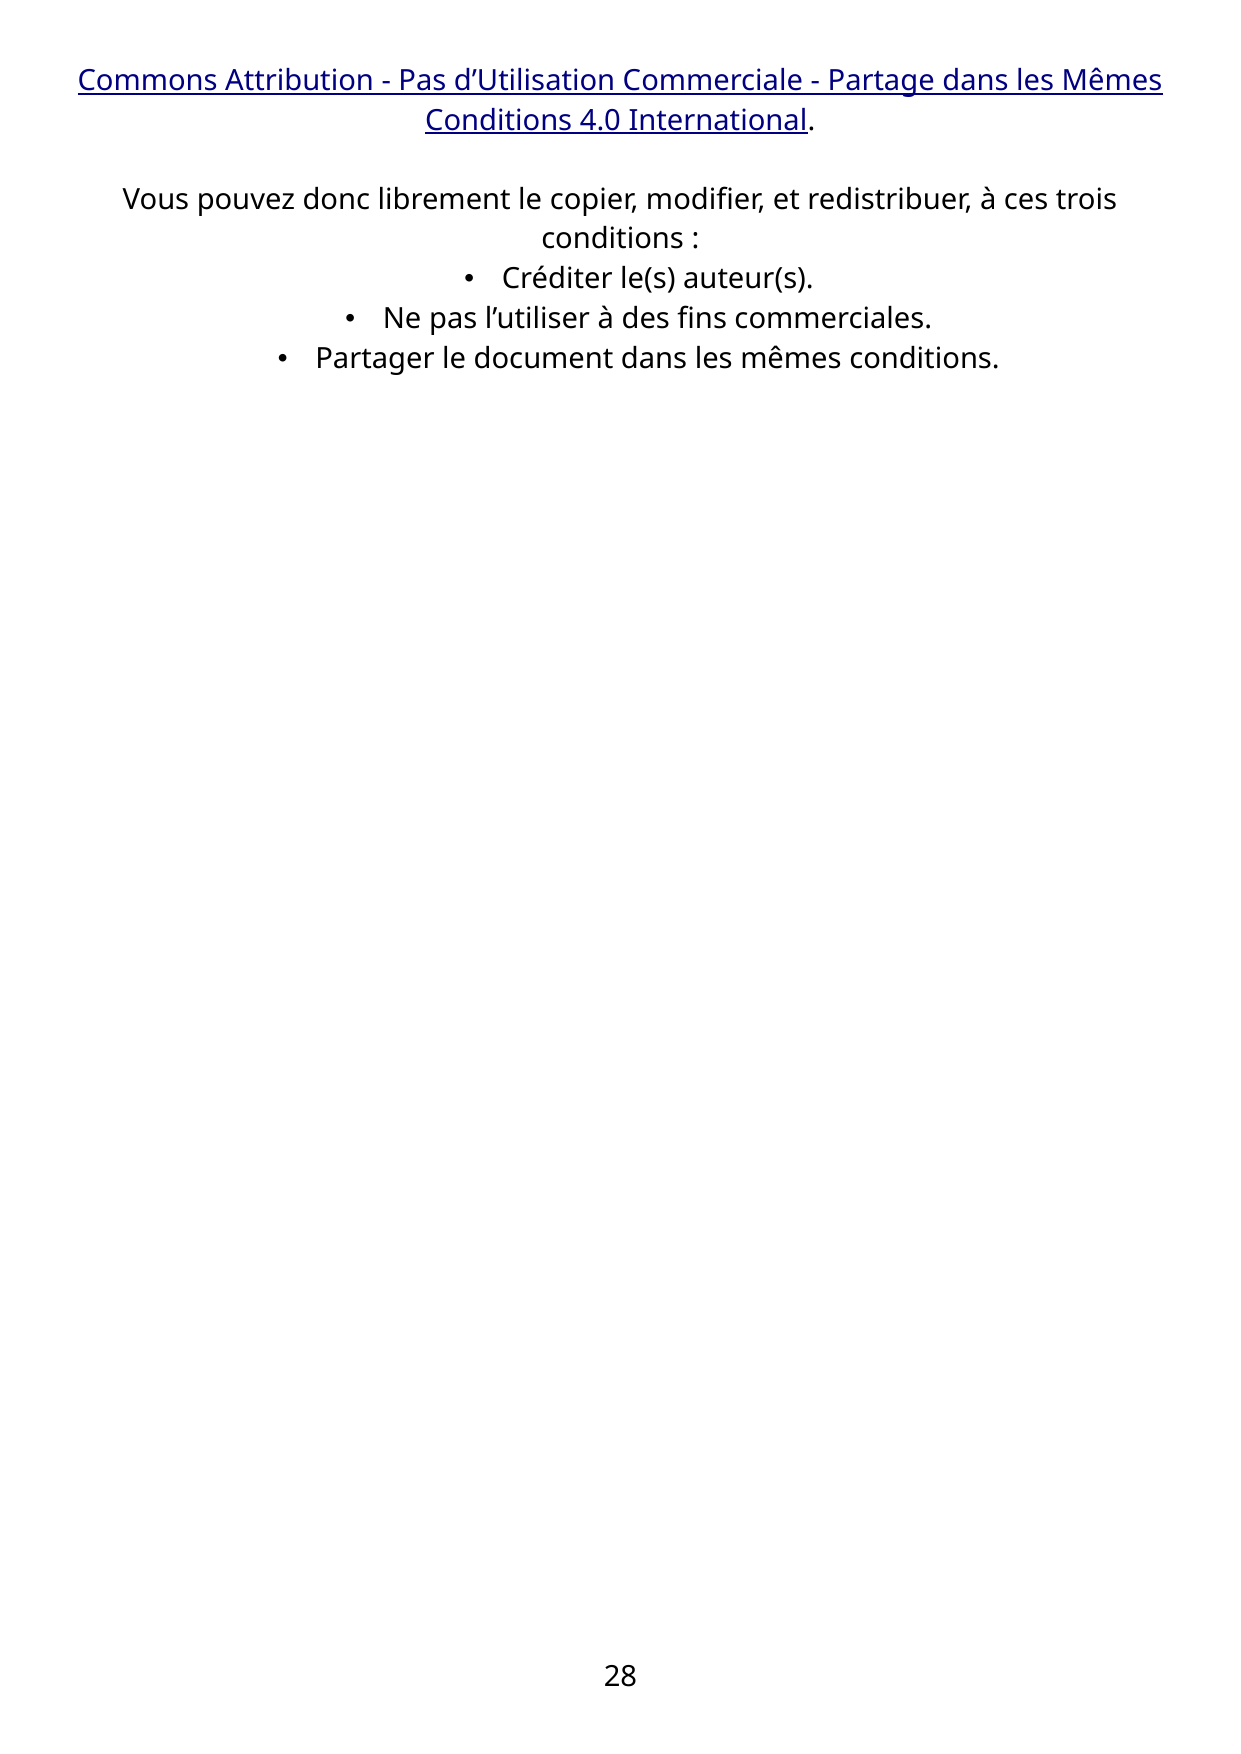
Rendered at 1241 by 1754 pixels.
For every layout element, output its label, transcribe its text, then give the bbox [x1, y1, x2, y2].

list Ne pas l’utiliser à des fins commerciales. [97, 297, 1181, 337]
list Créditer le(s) auteur(s). [97, 257, 1181, 297]
text Commons Attribution - Pas d’Utilisation Commerciale - Partage dans les Mêmes Conditions 4.0 International. [59, 59, 1181, 138]
list Partager le document dans les mêmes conditions. [97, 337, 1181, 377]
text Vous pouvez donc librement le copier, modifier, et redistribuer, à ces trois conditions : [59, 178, 1181, 257]
